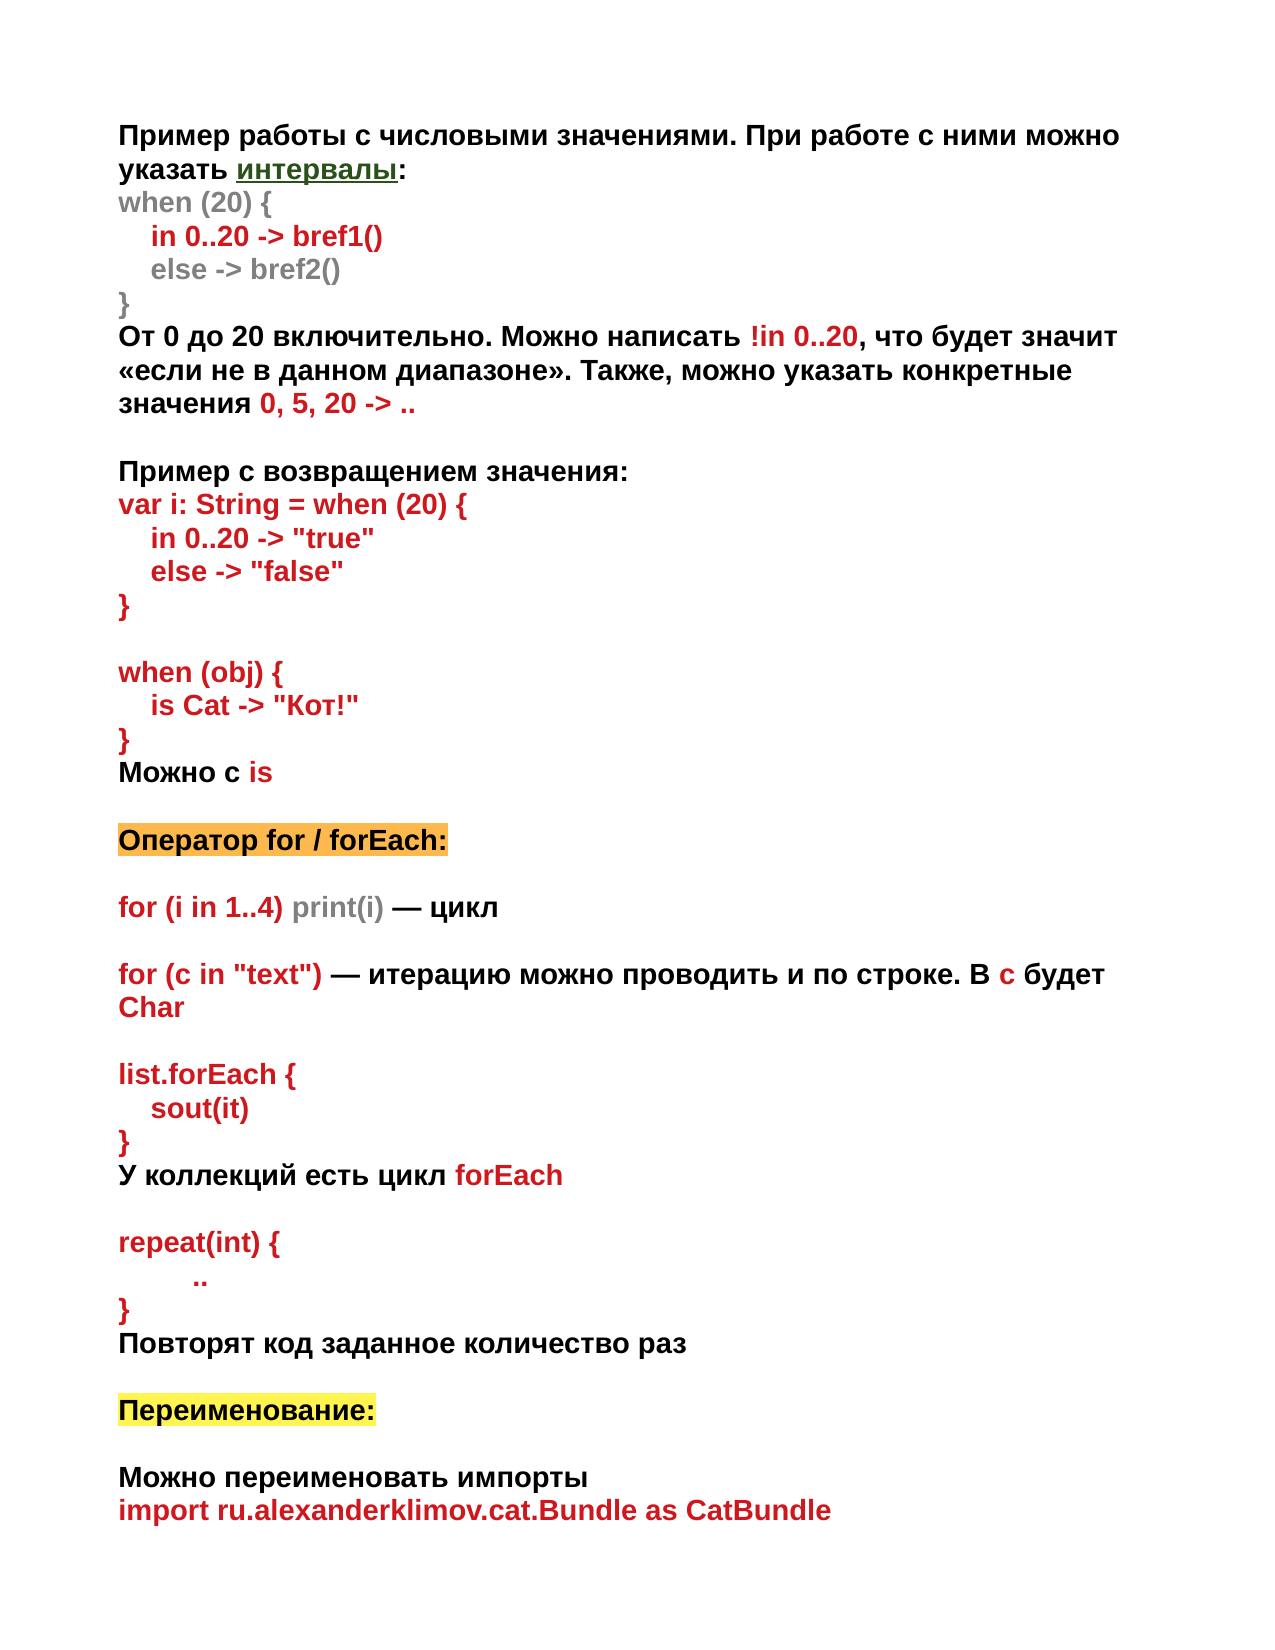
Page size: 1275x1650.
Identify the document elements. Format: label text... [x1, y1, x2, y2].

text when (obj) { [118, 655, 1157, 688]
text } [118, 1292, 1157, 1326]
text for (i in 1..4) print(i) — цикл [118, 889, 1157, 923]
text } [118, 722, 1157, 755]
text } [118, 588, 1157, 621]
text Пример с возвращением значения: [118, 453, 1157, 487]
text Можно с is [118, 755, 1157, 789]
text in 0..20 -> "true" [118, 521, 1157, 554]
text sout(it) [118, 1091, 1157, 1124]
text } [118, 1124, 1157, 1158]
text Пример работы с числовыми значениями. При работе с ними можно указать интервалы: [118, 118, 1157, 185]
text var i: String = when (20) { [118, 487, 1157, 521]
text Оператор for / forEach: [118, 822, 1157, 856]
text У коллекций есть цикл forEach [118, 1158, 1157, 1191]
text import ru.alexanderklimov.cat.Bundle as CatBundle [118, 1493, 1157, 1527]
text Переименование: [118, 1393, 1157, 1426]
text for (c in "text") — итерацию можно проводить и по строке. В с будет Char [118, 957, 1157, 1024]
text } [118, 286, 1157, 319]
text Повторят код заданное количество раз [118, 1326, 1157, 1359]
text list.forEach { [118, 1057, 1157, 1091]
text is Cat -> "Кот!" [118, 688, 1157, 722]
text .. [118, 1258, 1157, 1292]
text in 0..20 -> bref1() [118, 219, 1157, 252]
text Можно переименовать импорты [118, 1460, 1157, 1493]
text От 0 до 20 включительно. Можно написать !in 0..20, что будет значит «если не в данном диапазоне». Также, можно указать конкретные значения 0, 5, 20 -> .. [118, 319, 1157, 420]
text else -> bref2() [118, 252, 1157, 286]
text else -> "false" [118, 554, 1157, 588]
text when (20) { [118, 185, 1157, 219]
text repeat(int) { [118, 1225, 1157, 1258]
